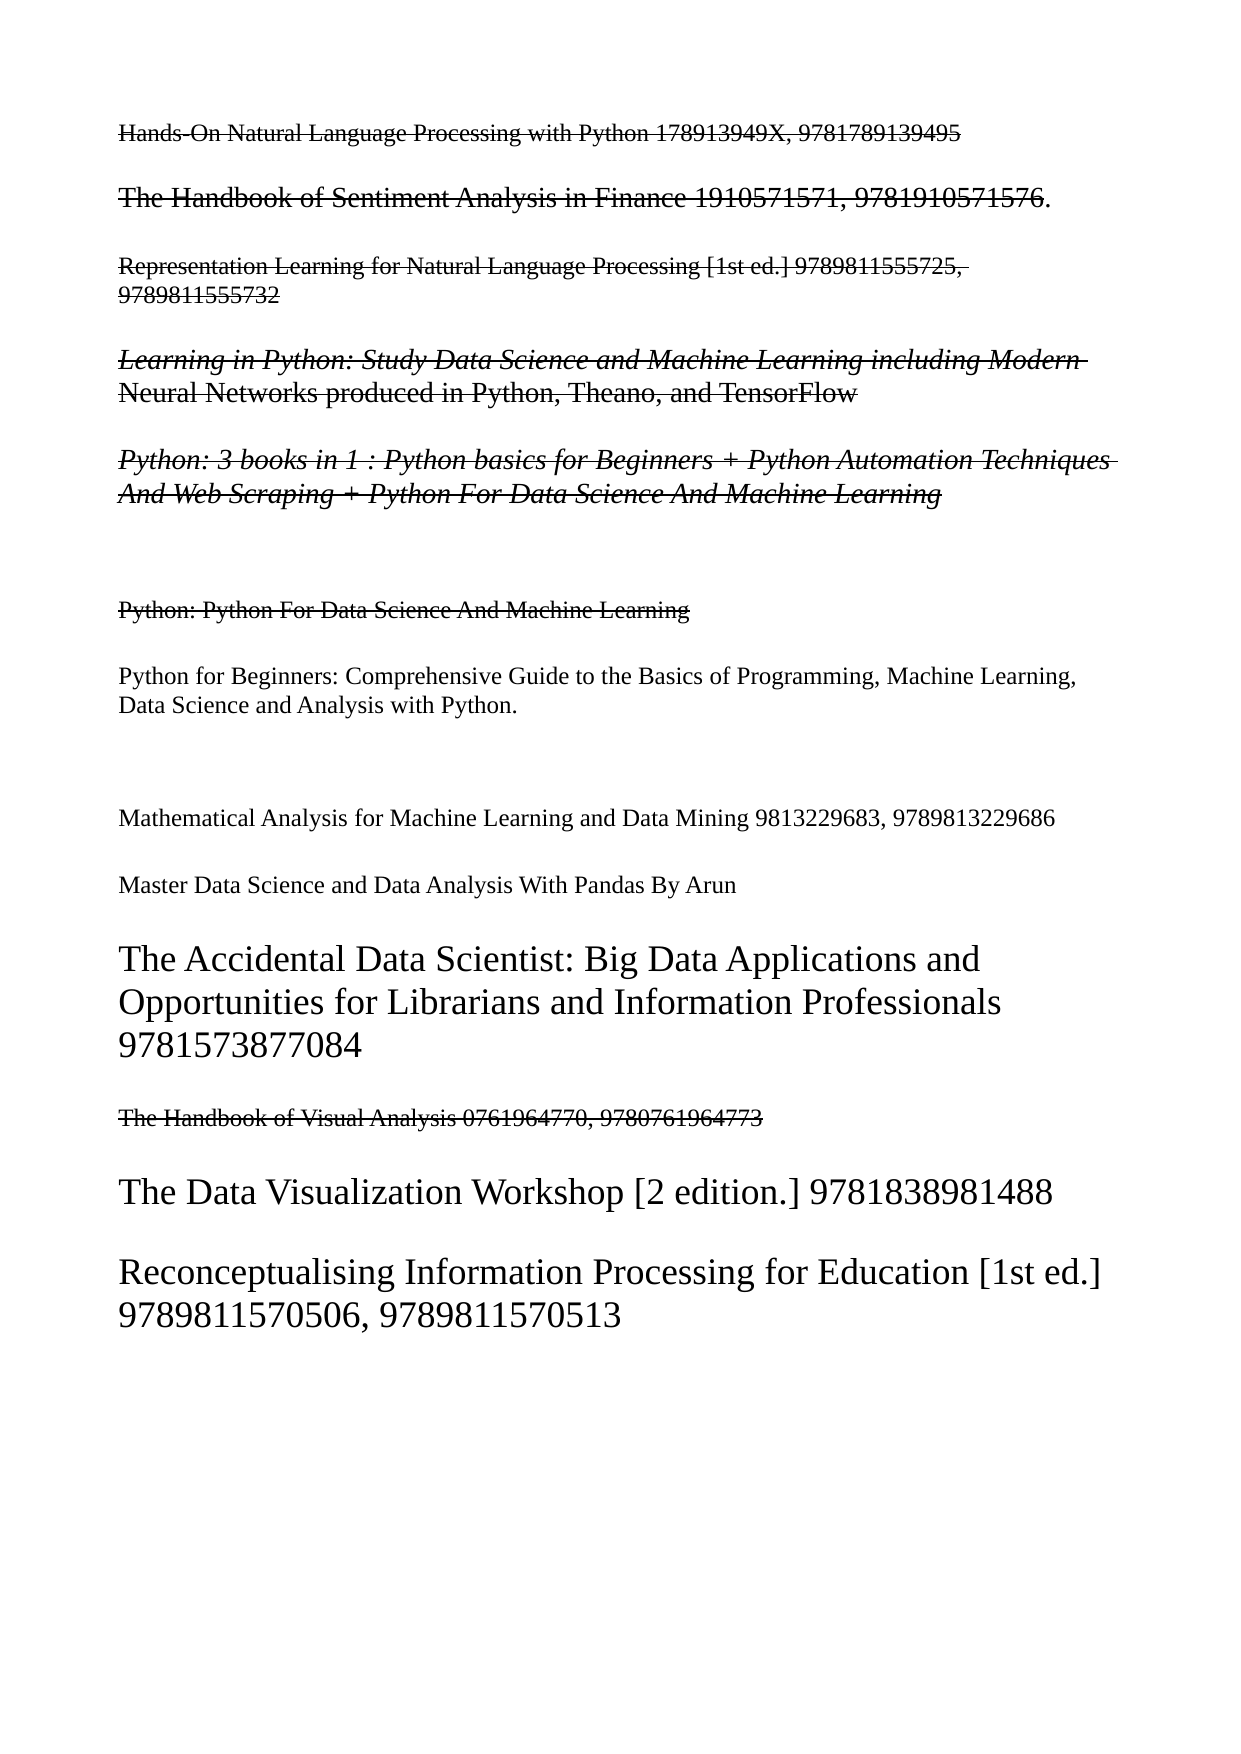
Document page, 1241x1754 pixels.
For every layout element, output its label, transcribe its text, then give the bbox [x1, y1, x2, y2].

subtitle Hands-On Natural Language Processing with Python 178913949X, 9781789139495 [118, 118, 1122, 147]
subtitle Reconceptualising Information Processing for Education [1st ed.] 9789811570506, 9789811570513 [118, 1250, 1122, 1336]
subtitle The Handbook of Sentiment Analysis in Finance 1910571571, 9781910571576. [118, 180, 1122, 214]
subtitle Learning in Python: Study Data Science and Machine Learning including Modern Neural Networks produced in Python, Theano, and TensorFlow [118, 342, 1122, 409]
subtitle Representation Learning for Natural Language Processing [1st ed.] 9789811555725, 9789811555732 [118, 251, 1122, 309]
subtitle The Handbook of Visual Analysis 0761964770, 9780761964773 [118, 1103, 1122, 1132]
subtitle The Accidental Data Scientist: Big Data Applications and Opportunities for Librarians and Information Professionals 9781573877084 [118, 936, 1122, 1065]
subtitle Master Data Science and Data Analysis With Pandas By Arun [118, 870, 1122, 898]
subtitle The Data Visualization Workshop [2 edition.] 9781838981488 [118, 1169, 1122, 1212]
subtitle Mathematical Analysis for Machine Learning and Data Mining 9813229683, 9789813229686 [118, 803, 1122, 832]
subtitle Python: Python For Data Science And Machine Learning [118, 595, 1122, 623]
subtitle Python for Beginners: Comprehensive Guide to the Basics of Programming, Machine Learning, Data Science and Analysis with Python. [118, 661, 1122, 718]
subtitle Python: 3 books in 1 : Python basics for Beginners + Python Automation Techniques And Web Scraping + Python For Data Science And Machine Learning [118, 442, 1122, 509]
